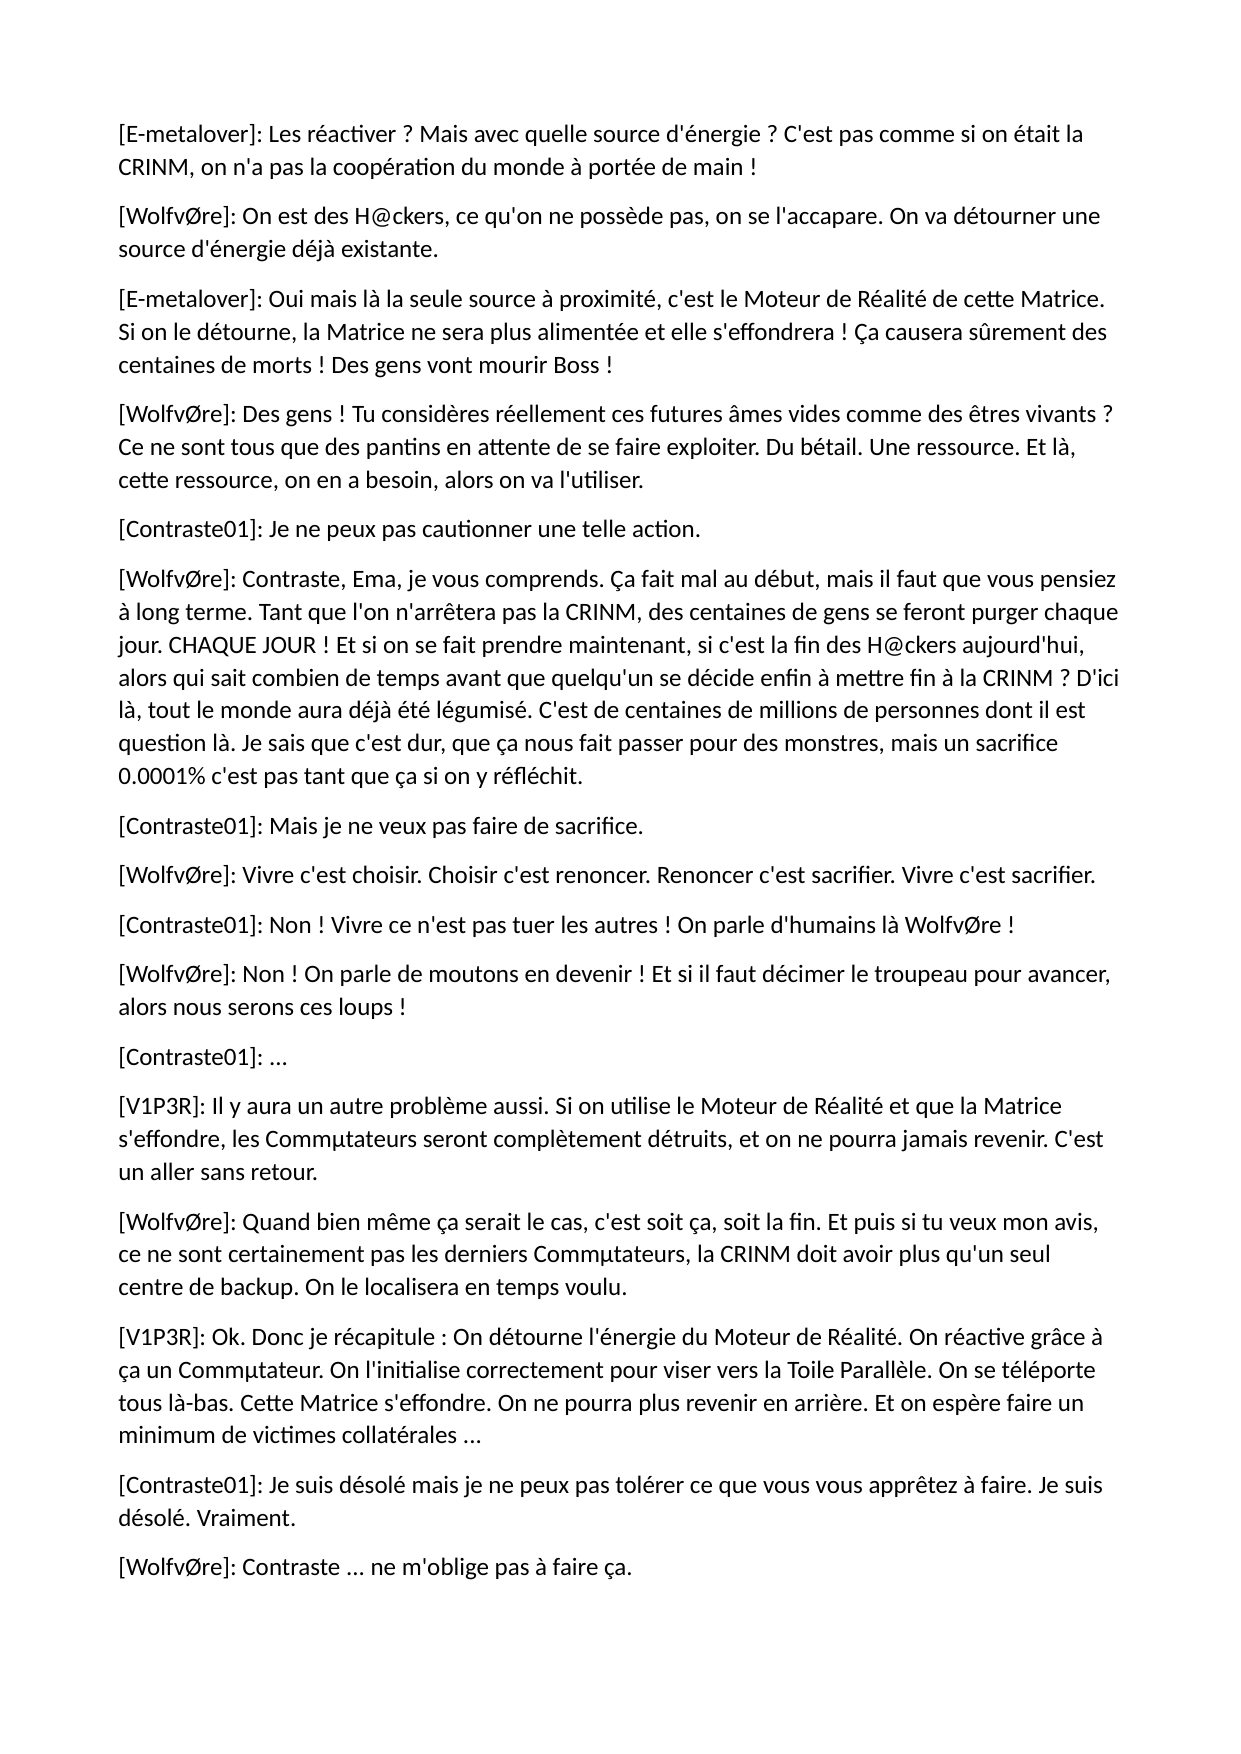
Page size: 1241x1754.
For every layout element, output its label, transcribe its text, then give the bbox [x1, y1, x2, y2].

text [Contraste01]: Non ! Vivre ce n'est pas tuer les autres ! On parle d'humains là WolfvØre ! [118, 909, 1122, 939]
text [Contraste01]: Je ne peux pas cautionner une telle action. [118, 513, 1122, 544]
text [E-metalover]: Oui mais là la seule source à proximité, c'est le Moteur de Réalité de cette Matrice. Si on le détourne, la Matrice ne sera plus alimentée et elle s'effondrera ! Ça causera sûrement des centaines de morts ! Des gens vont mourir Boss ! [118, 283, 1122, 379]
text [V1P3R]: Il y aura un autre problème aussi. Si on utilise le Moteur de Réalité et que la Matrice s'effondre, les Commµtateurs seront complètement détruits, et on ne pourra jamais revenir. C'est un aller sans retour. [118, 1090, 1122, 1187]
text [V1P3R]: Ok. Donc je récapitule : On détourne l'énergie du Moteur de Réalité. On réactive grâce à ça un Commµtateur. On l'initialise correctement pour viser vers la Toile Parallèle. On se téléporte tous là-bas. Cette Matrice s'effondre. On ne pourra plus revenir en arrière. Et on espère faire un minimum de victimes collatérales ... [118, 1321, 1122, 1450]
text [E-metalover]: Les réactiver ? Mais avec quelle source d'énergie ? C'est pas comme si on était la CRINM, on n'a pas la coopération du monde à portée de main ! [118, 118, 1122, 182]
text [WolfvØre]: Vivre c'est choisir. Choisir c'est renoncer. Renoncer c'est sacrifier. Vivre c'est sacrifier. [118, 859, 1122, 890]
text [WolfvØre]: Contraste ... ne m'oblige pas à faire ça. [118, 1552, 1122, 1582]
text [WolfvØre]: Des gens ! Tu considères réellement ces futures âmes vides comme des êtres vivants ? Ce ne sont tous que des pantins en attente de se faire exploiter. Du bétail. Une ressource. Et là, cette ressource, on en a besoin, alors on va l'utiliser. [118, 398, 1122, 494]
text [WolfvØre]: Quand bien même ça serait le cas, c'est soit ça, soit la fin. Et puis si tu veux mon avis, ce ne sont certainement pas les derniers Commµtateurs, la CRINM doit avoir plus qu'un seul centre de backup. On le localisera en temps voulu. [118, 1206, 1122, 1302]
text [WolfvØre]: Non ! On parle de moutons en devenir ! Et si il faut décimer le troupeau pour avancer, alors nous serons ces loups ! [118, 958, 1122, 1022]
text [WolfvØre]: On est des H@ckers, ce qu'on ne possède pas, on se l'accapare. On va détourner une source d'énergie déjà existante. [118, 201, 1122, 264]
text [Contraste01]: Mais je ne veux pas faire de sacrifice. [118, 810, 1122, 841]
text [Contraste01]: Je suis désolé mais je ne peux pas tolérer ce que vous vous apprêtez à faire. Je suis désolé. Vraiment. [118, 1469, 1122, 1533]
text [WolfvØre]: Contraste, Ema, je vous comprends. Ça fait mal au début, mais il faut que vous pensiez à long terme. Tant que l'on n'arrêtera pas la CRINM, des centaines de gens se feront purger chaque jour. CHAQUE JOUR ! Et si on se fait prendre maintenant, si c'est la fin des H@ckers aujourd'hui, alors qui sait combien de temps avant que quelqu'un se décide enfin à mettre fin à la CRINM ? D'ici là, tout le monde aura déjà été légumisé. C'est de centaines de millions de personnes dont il est question là. Je sais que c'est dur, que ça nous fait passer pour des monstres, mais un sacrifice 0.0001% c'est pas tant que ça si on y réfléchit. [118, 563, 1122, 791]
text [Contraste01]: ... [118, 1041, 1122, 1071]
